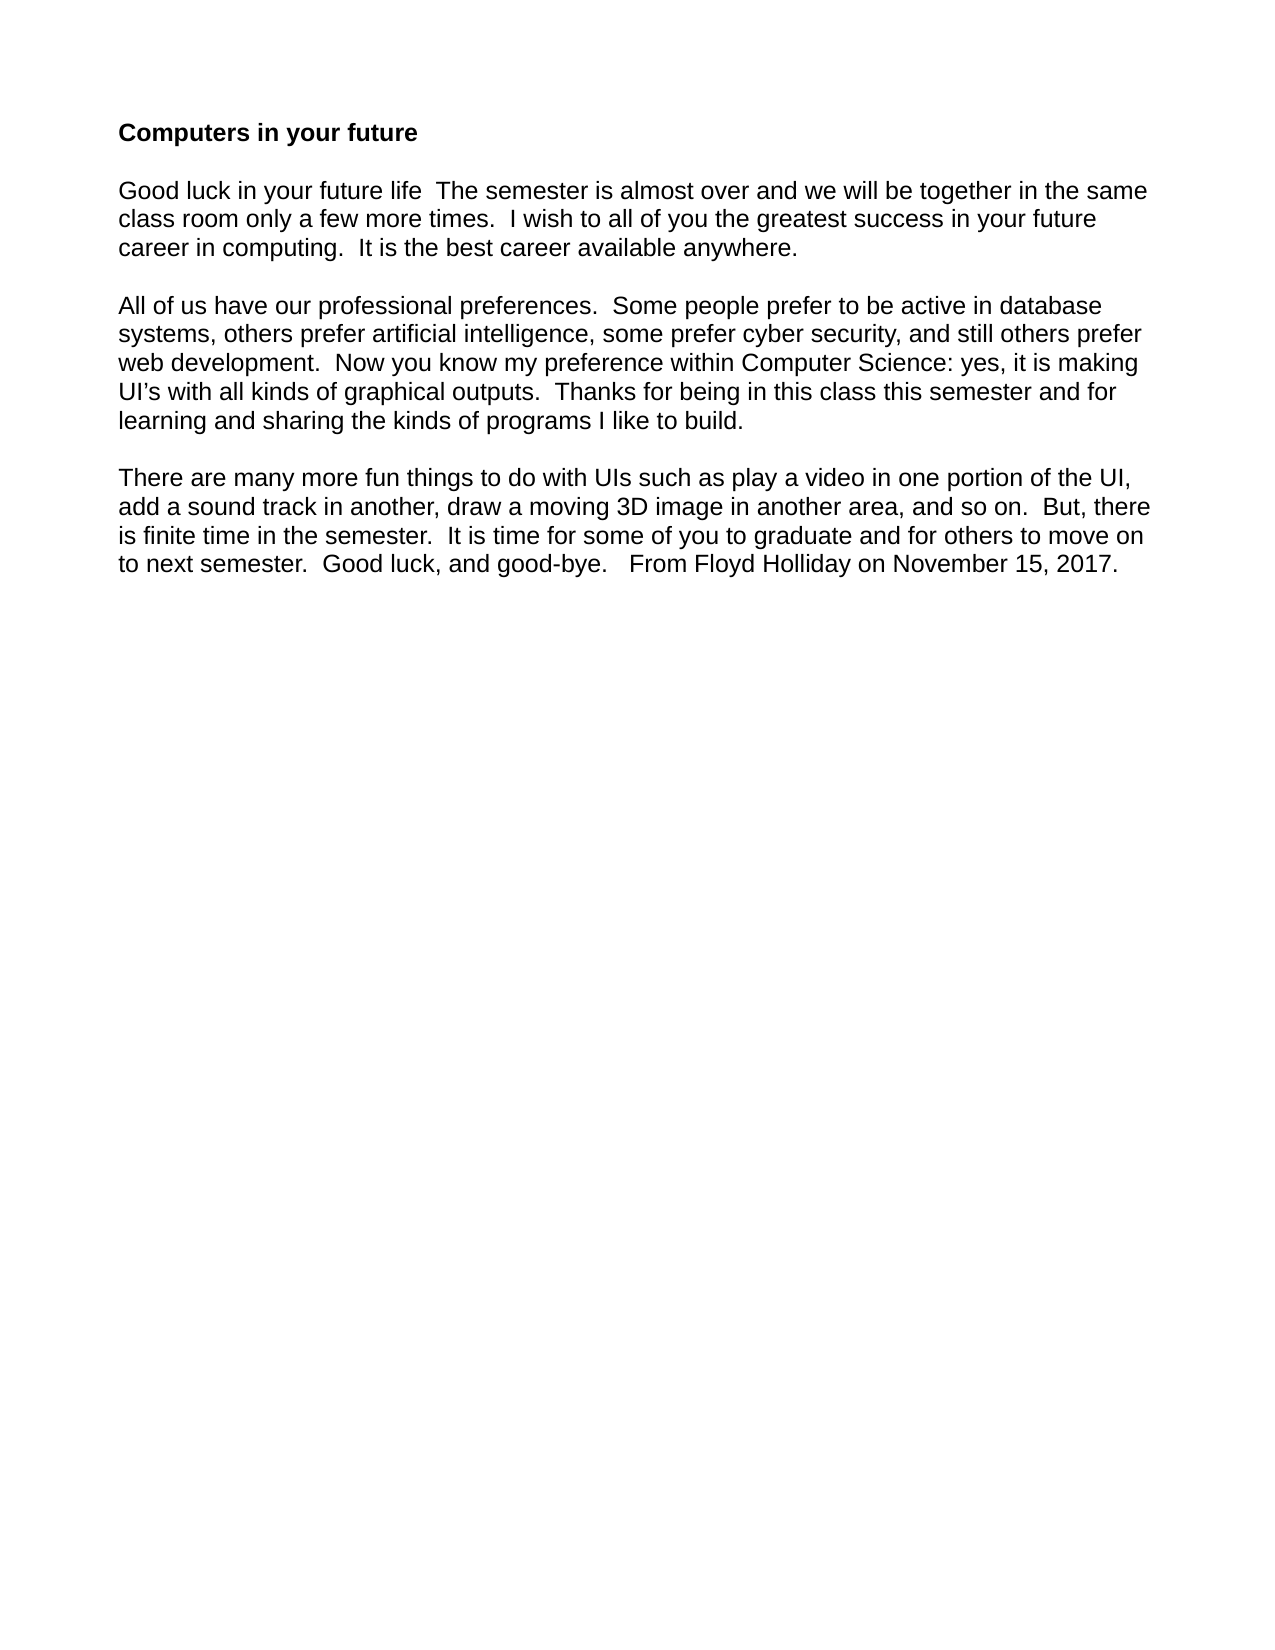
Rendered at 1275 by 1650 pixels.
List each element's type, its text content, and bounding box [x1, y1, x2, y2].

text Computers in your future [118, 118, 1157, 147]
text All of us have our professional preferences. Some people prefer to be active in database systems, others prefer artificial intelligence, some prefer cyber security, and still others prefer web development. Now you know my preference within Computer Science: yes, it is making UI’s with all kinds of graphical outputs. Thanks for being in this class this semester and for learning and sharing the kinds of programs I like to build. [118, 291, 1157, 434]
text There are many more fun things to do with UIs such as play a video in one portion of the UI, add a sound track in another, draw a moving 3D image in another area, and so on. But, there is finite time in the semester. It is time for some of you to graduate and for others to move on to next semester. Good luck, and good-bye. From Floyd Holliday on November 15, 2017. [118, 463, 1157, 578]
text Good luck in your future life The semester is almost over and we will be together in the same class room only a few more times. I wish to all of you the greatest success in your future career in computing. It is the best career available anywhere. [118, 176, 1157, 262]
